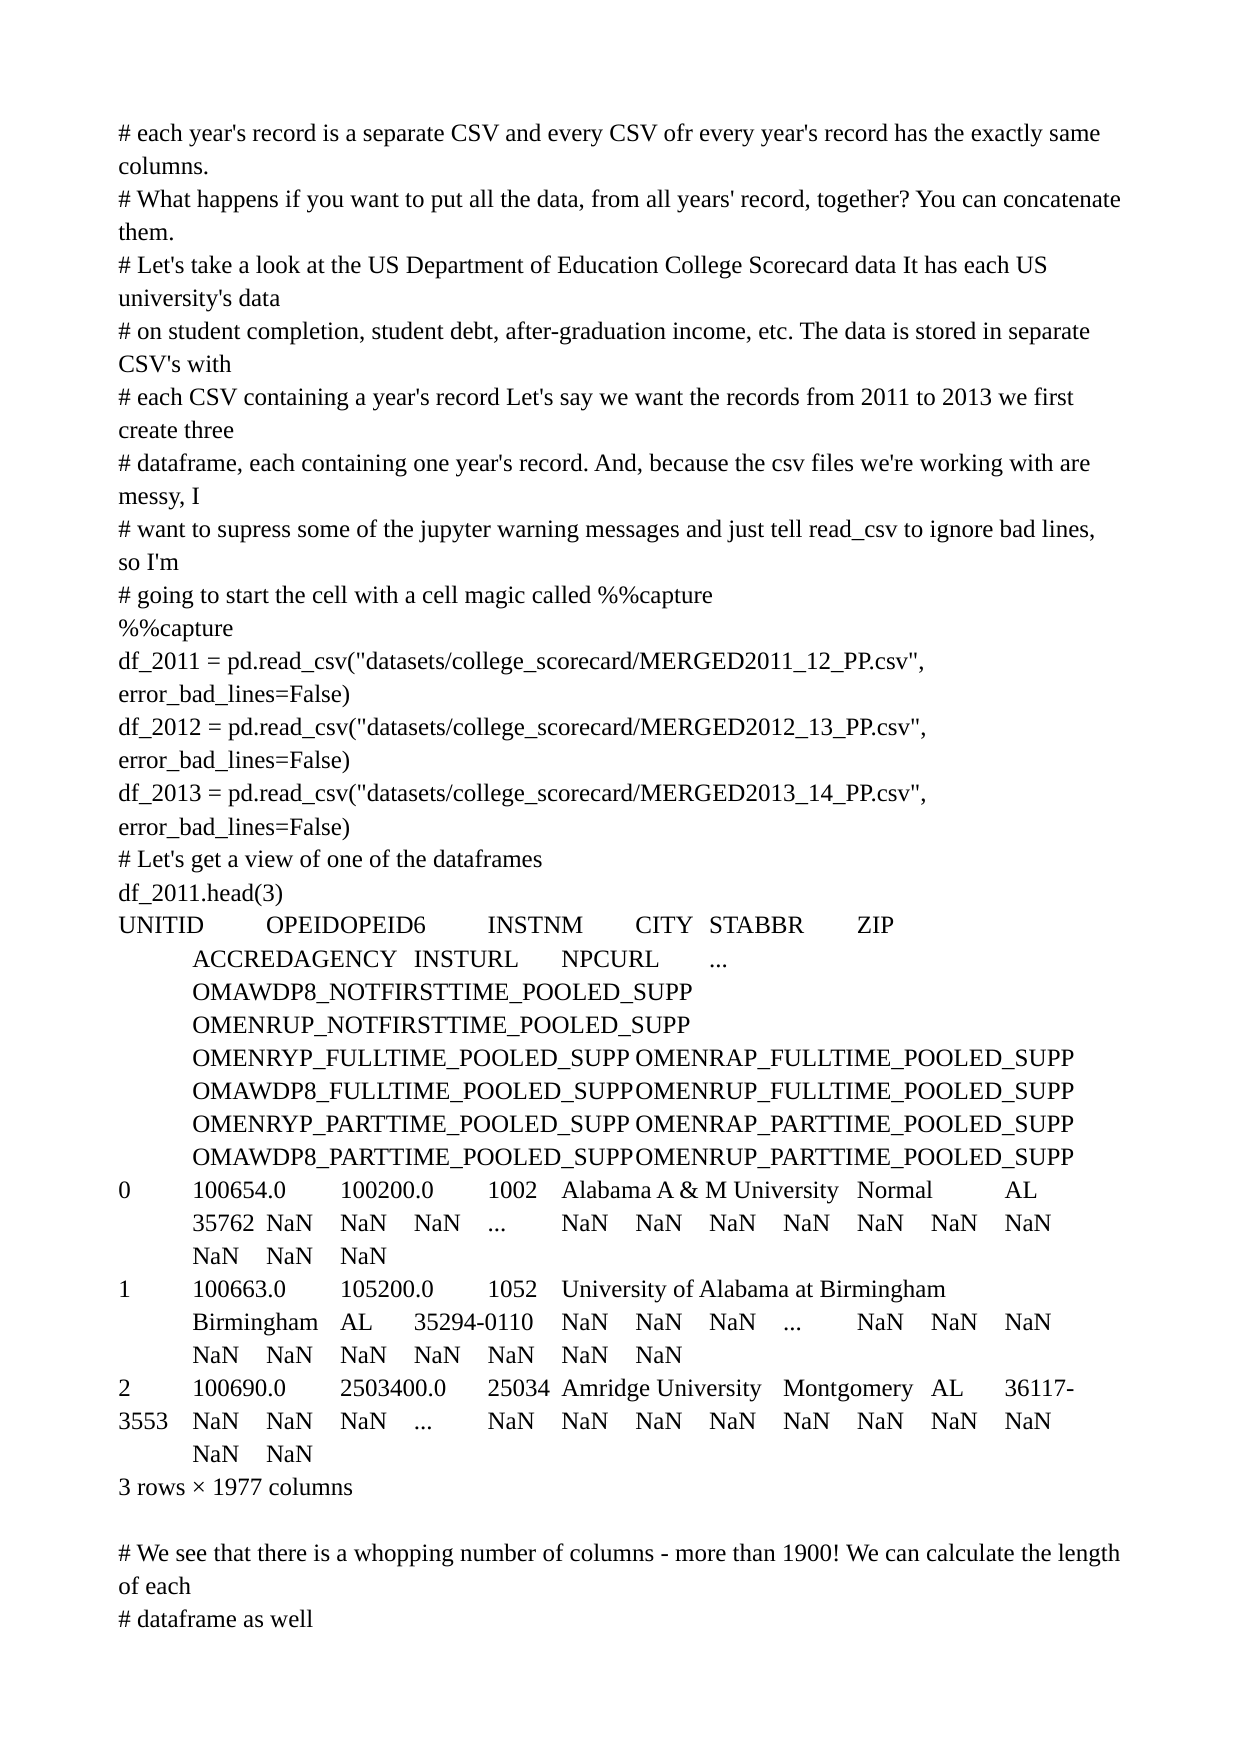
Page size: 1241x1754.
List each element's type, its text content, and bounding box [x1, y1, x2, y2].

text %%capture [118, 613, 1122, 642]
text # dataframe as well [118, 1604, 1122, 1633]
text df_2011.head(3) [118, 878, 1122, 906]
text # Let's get a view of one of the dataframes [118, 844, 1122, 873]
text # What happens if you want to put all the data, from all years' record, together? You can concatenate them. [118, 184, 1122, 246]
text df_2013 = pd.read_csv("datasets/college_scorecard/MERGED2013_14_PP.csv", error_bad_lines=False) [118, 778, 1122, 840]
text # We see that there is a whopping number of columns - more than 1900! We can calculate the length of each [118, 1538, 1122, 1600]
text 0 100654.0 100200.0 1002 Alabama A & M University Normal AL 35762 NaN NaN NaN ... NaN NaN NaN NaN NaN NaN NaN NaN NaN NaN [118, 1175, 1122, 1269]
text # Let's take a look at the US Department of Education College Scorecard data It has each US university's data [118, 250, 1122, 312]
text UNITID OPEID OPEID6 INSTNM CITY STABBR ZIP ACCREDAGENCY INSTURL NPCURL ... OMAWDP8_NOTFIRSTTIME_POOLED_SUPP OMENRUP_NOTFIRSTTIME_POOLED_SUPP OMENRYP_FULLTIME_POOLED_SUPP OMENRAP_FULLTIME_POOLED_SUPP OMAWDP8_FULLTIME_POOLED_SUPP OMENRUP_FULLTIME_POOLED_SUPP OMENRYP_PARTTIME_POOLED_SUPP OMENRAP_PARTTIME_POOLED_SUPP OMAWDP8_PARTTIME_POOLED_SUPP OMENRUP_PARTTIME_POOLED_SUPP [118, 911, 1122, 1171]
text # going to start the cell with a cell magic called %%capture [118, 580, 1122, 609]
text # each CSV containing a year's record Let's say we want the records from 2011 to 2013 we first create three [118, 382, 1122, 444]
text # dataframe, each containing one year's record. And, because the csv files we're working with are messy, I [118, 448, 1122, 510]
text df_2012 = pd.read_csv("datasets/college_scorecard/MERGED2012_13_PP.csv", error_bad_lines=False) [118, 712, 1122, 774]
text # on student completion, student debt, after-graduation income, etc. The data is stored in separate CSV's with [118, 316, 1122, 378]
text 2 100690.0 2503400.0 25034 Amridge University Montgomery AL 36117-3553 NaN NaN NaN ... NaN NaN NaN NaN NaN NaN NaN NaN NaN NaN [118, 1373, 1122, 1468]
text 1 100663.0 105200.0 1052 University of Alabama at Birmingham Birmingham AL 35294-0110 NaN NaN NaN ... NaN NaN NaN NaN NaN NaN NaN NaN NaN NaN [118, 1274, 1122, 1369]
text df_2011 = pd.read_csv("datasets/college_scorecard/MERGED2011_12_PP.csv", error_bad_lines=False) [118, 646, 1122, 708]
text # each year's record is a separate CSV and every CSV ofr every year's record has the exactly same columns. [118, 118, 1122, 180]
text 3 rows × 1977 columns [118, 1472, 1122, 1501]
text # want to supress some of the jupyter warning messages and just tell read_csv to ignore bad lines, so I'm [118, 514, 1122, 576]
